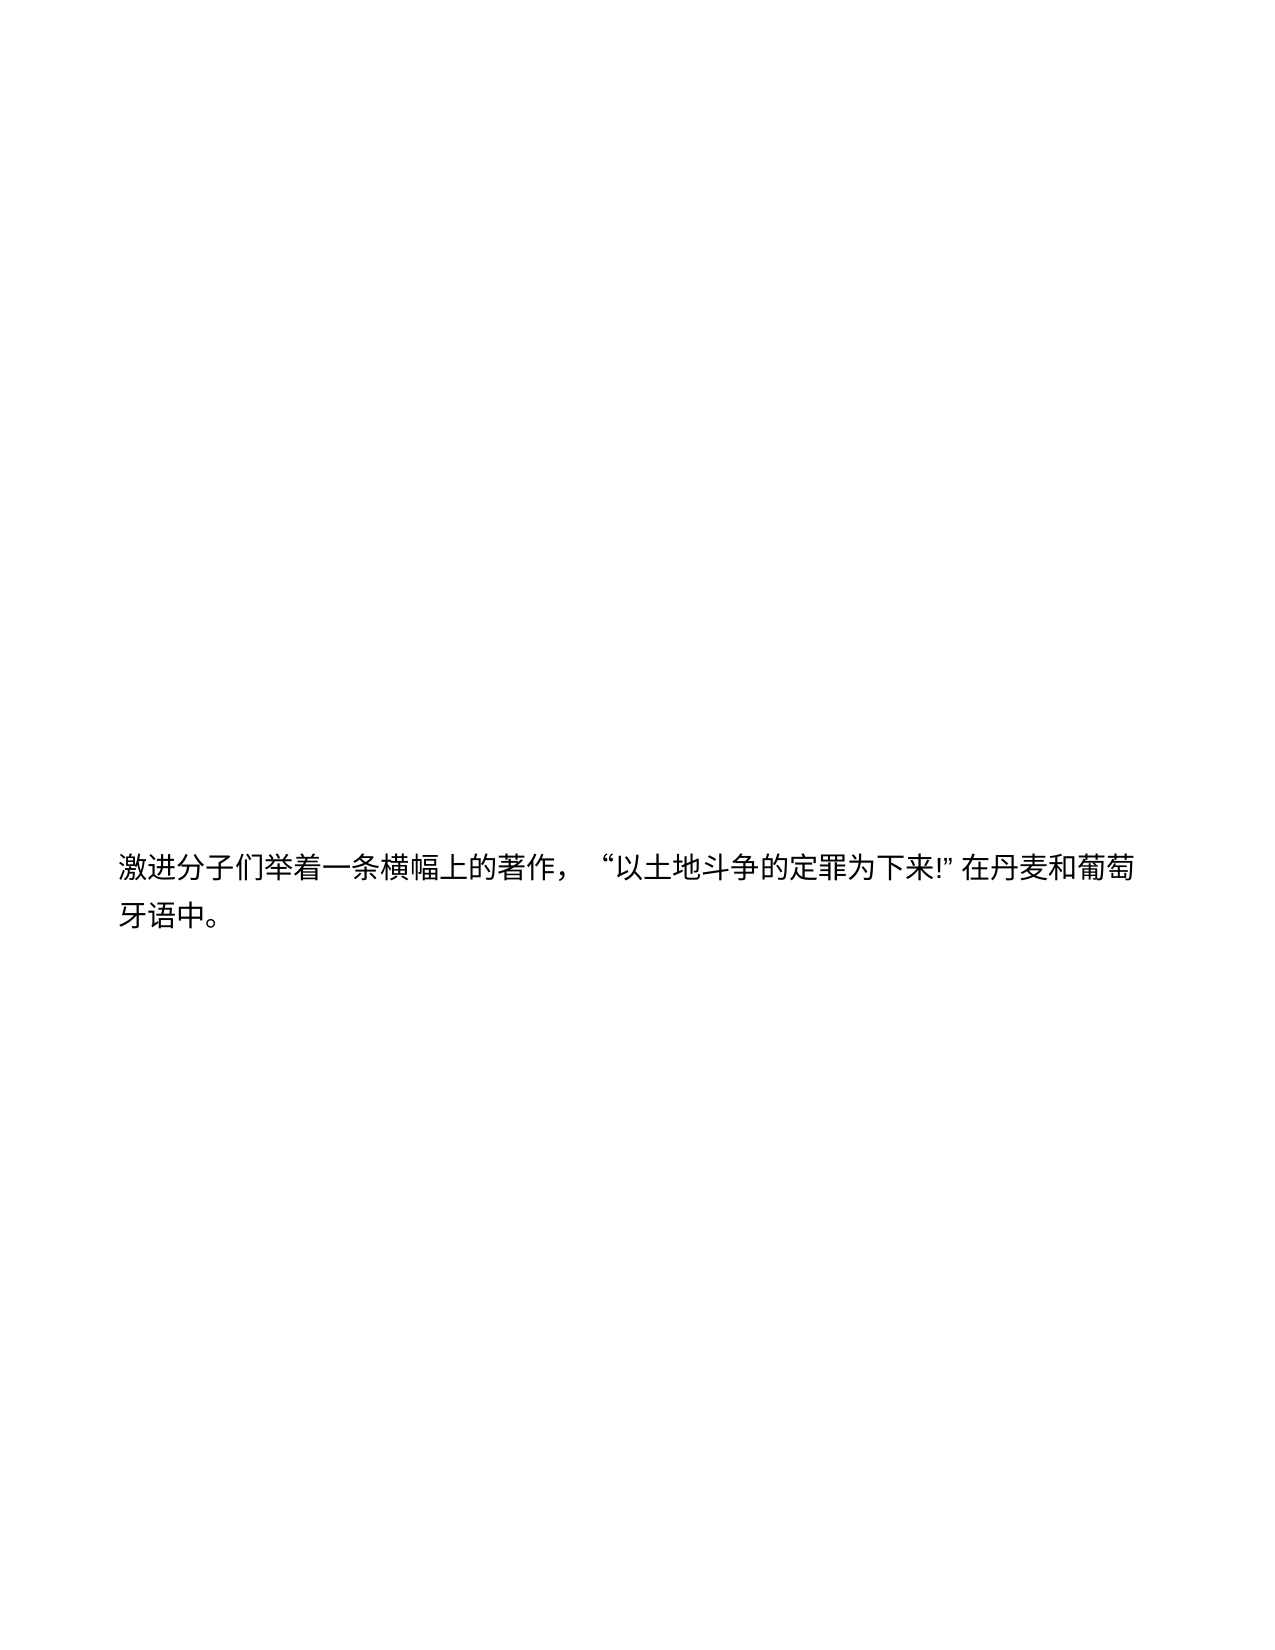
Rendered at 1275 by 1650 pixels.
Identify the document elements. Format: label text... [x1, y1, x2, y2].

text 激进分子们举着一条横幅上的著作，“以土地斗争的定罪为下来!” 在丹麦和葡萄牙语中。 要求在大使馆的入口处停止对巴西和墨西哥人民的恐怖，而战斗哭泣以支持Thelcp。 [118, 118, 1157, 935]
